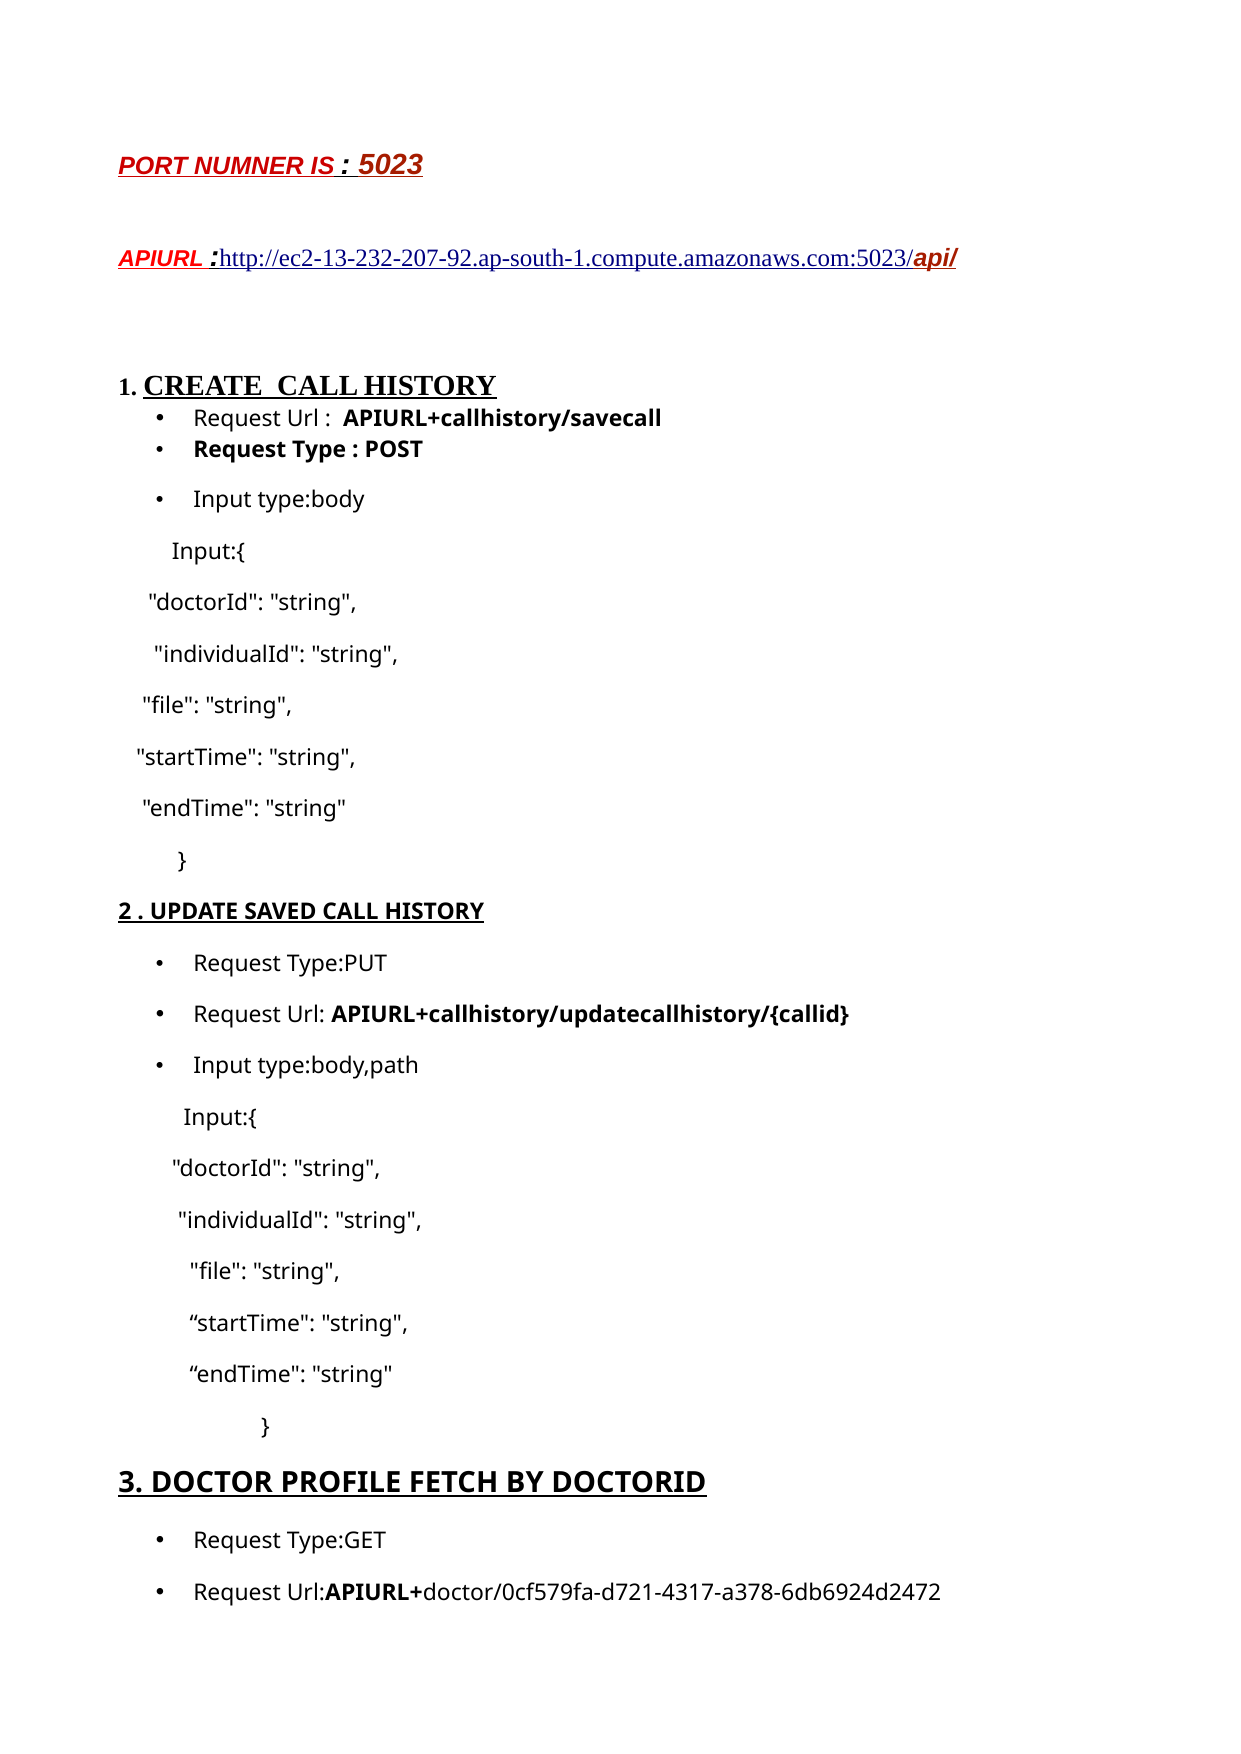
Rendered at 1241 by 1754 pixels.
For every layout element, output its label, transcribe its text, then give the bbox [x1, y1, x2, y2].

text 3. DOCTOR PROFILE FETCH BY DOCTORID [118, 1461, 1122, 1501]
text “startTime": "string", [118, 1307, 1122, 1338]
text PORT NUMNER IS : 5023 [118, 147, 1122, 181]
text Input:{ [118, 535, 1122, 566]
text } [118, 843, 1122, 875]
text APIURL :http://ec2-13-232-207-92.ap-south-1.compute.amazonaws.com:5023/api/ [118, 238, 1122, 272]
text "startTime": "string", [118, 741, 1122, 772]
text "endTime": "string" [118, 792, 1122, 823]
text 1. CREATE CALL HISTORY [118, 368, 1122, 402]
list Input type:body [156, 483, 1122, 514]
text 2 . UPDATE SAVED CALL HISTORY [118, 895, 1122, 926]
text “endTime": "string" [118, 1358, 1122, 1389]
text "file": "string", [118, 1255, 1122, 1286]
text "file": "string", [118, 689, 1122, 720]
list Request Type : POST [156, 433, 1122, 464]
list Request Type:PUT [156, 946, 1122, 978]
text "individualId": "string", [118, 638, 1122, 669]
text "doctorId": "string", [118, 586, 1122, 617]
text } [118, 1409, 1122, 1441]
list Request Url:APIURL+doctor/0cf579fa-d721-4317-a378-6db6924d2472 [156, 1576, 1122, 1607]
text "doctorId": "string", [118, 1152, 1122, 1183]
list Request Type:GET [156, 1524, 1122, 1555]
list Input type:body,path [156, 1049, 1122, 1081]
text Input:{ [118, 1101, 1122, 1132]
list Request Url: APIURL+callhistory/updatecallhistory/{callid} [156, 998, 1122, 1029]
text "individualId": "string", [118, 1204, 1122, 1235]
list Request Url : APIURL+callhistory/savecall [156, 402, 1122, 433]
